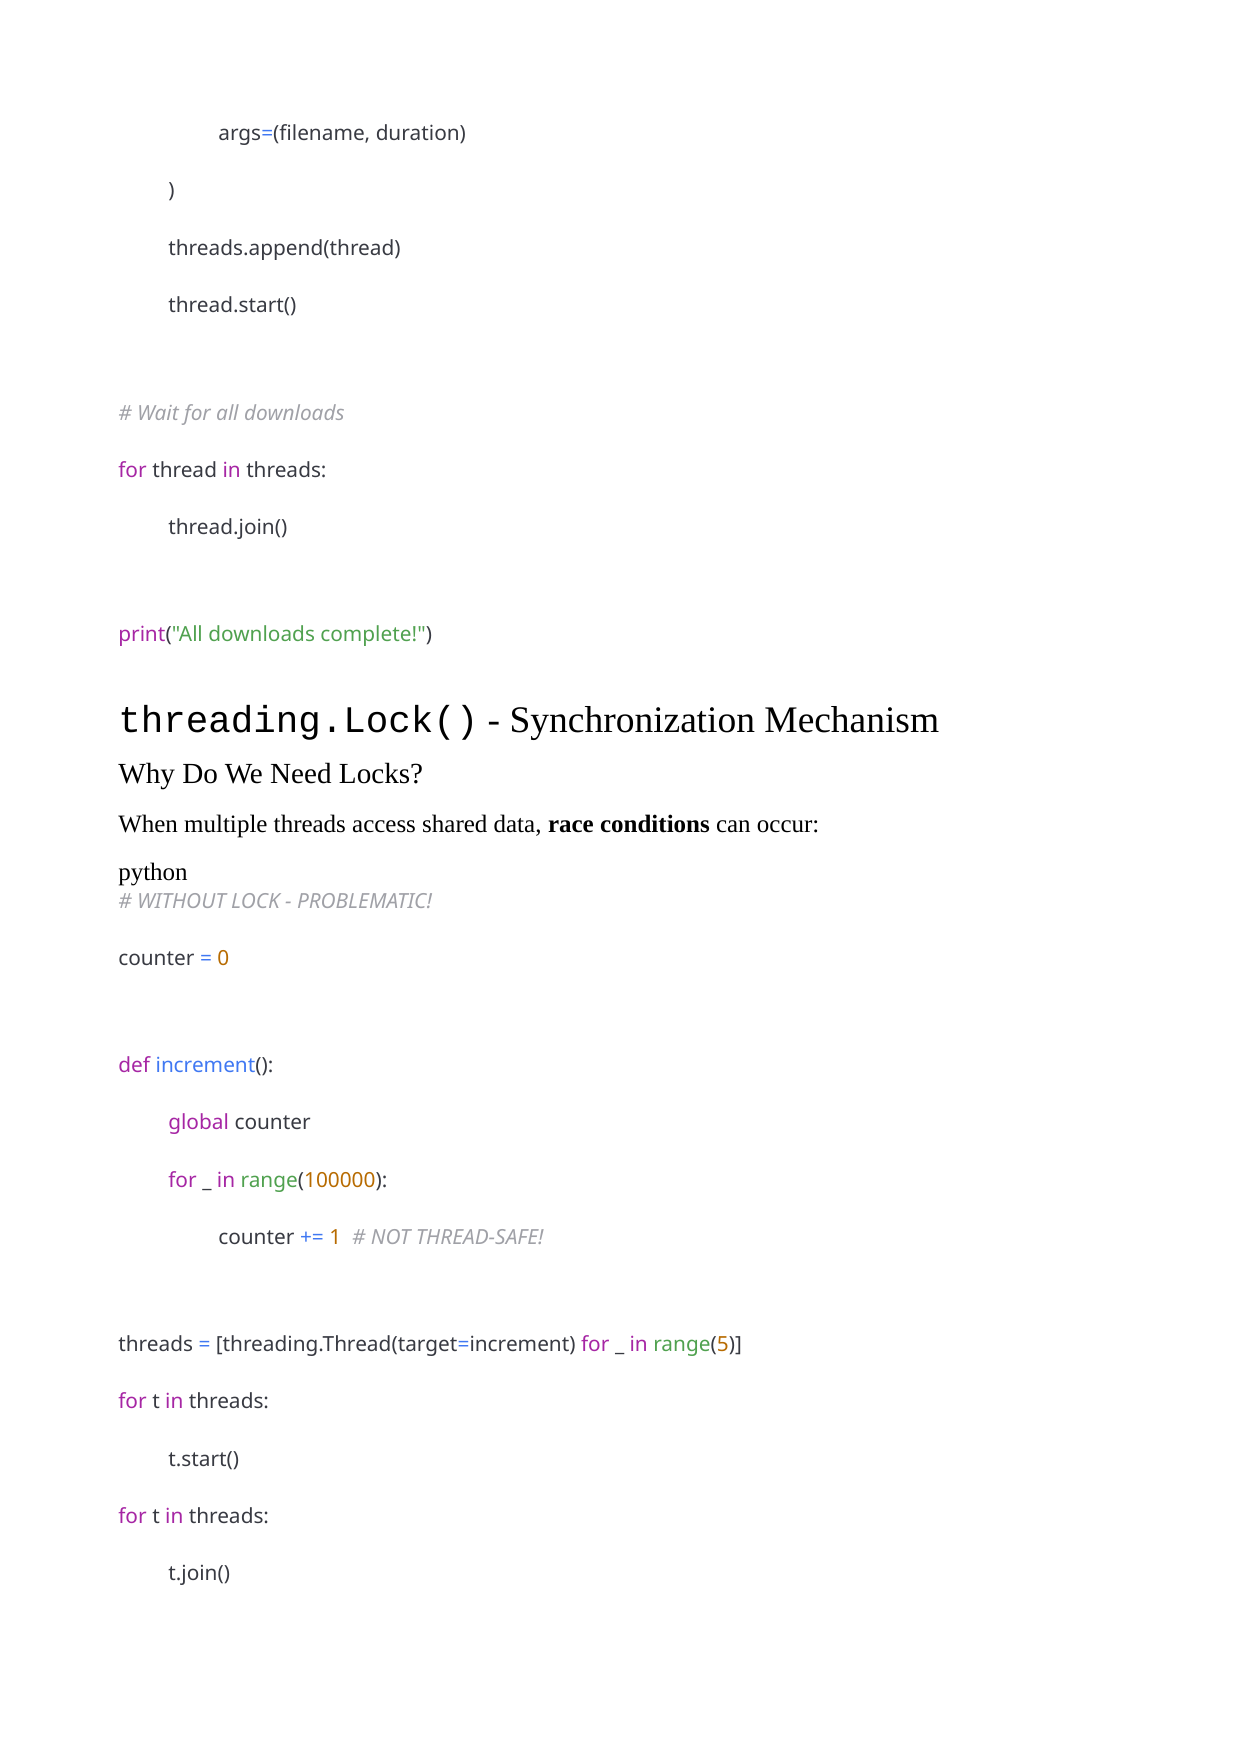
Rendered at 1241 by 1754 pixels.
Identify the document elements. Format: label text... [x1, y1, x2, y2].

text t.start() [118, 1444, 1122, 1472]
text threads = [threading.Thread(target=increment) for _ in range(5)] [118, 1329, 1122, 1358]
text counter = 0 [118, 943, 1122, 971]
text for _ in range(100000): [118, 1165, 1122, 1193]
text thread.join() [118, 512, 1122, 541]
text t.join() [118, 1558, 1122, 1587]
subtitle Why Do We Need Locks? [118, 756, 1122, 790]
text When multiple threads access shared data, race conditions can occur: [118, 809, 1122, 838]
text ) [118, 176, 1122, 204]
subtitle threading.Lock() - Synchronization Mechanism [118, 697, 1122, 744]
text print("All downloads complete!") [118, 619, 1122, 648]
text threads.append(thread) [118, 233, 1122, 261]
text thread.start() [118, 290, 1122, 319]
text # Wait for all downloads [118, 398, 1122, 426]
text python [118, 857, 1122, 886]
text # WITHOUT LOCK - PROBLEMATIC! [118, 886, 1122, 914]
text args=(filename, duration) [118, 118, 1122, 147]
text for thread in threads: [118, 455, 1122, 483]
text counter += 1 # NOT THREAD-SAFE! [118, 1222, 1122, 1251]
text def increment(): [118, 1050, 1122, 1078]
text for t in threads: [118, 1501, 1122, 1530]
text global counter [118, 1107, 1122, 1136]
text for t in threads: [118, 1387, 1122, 1415]
